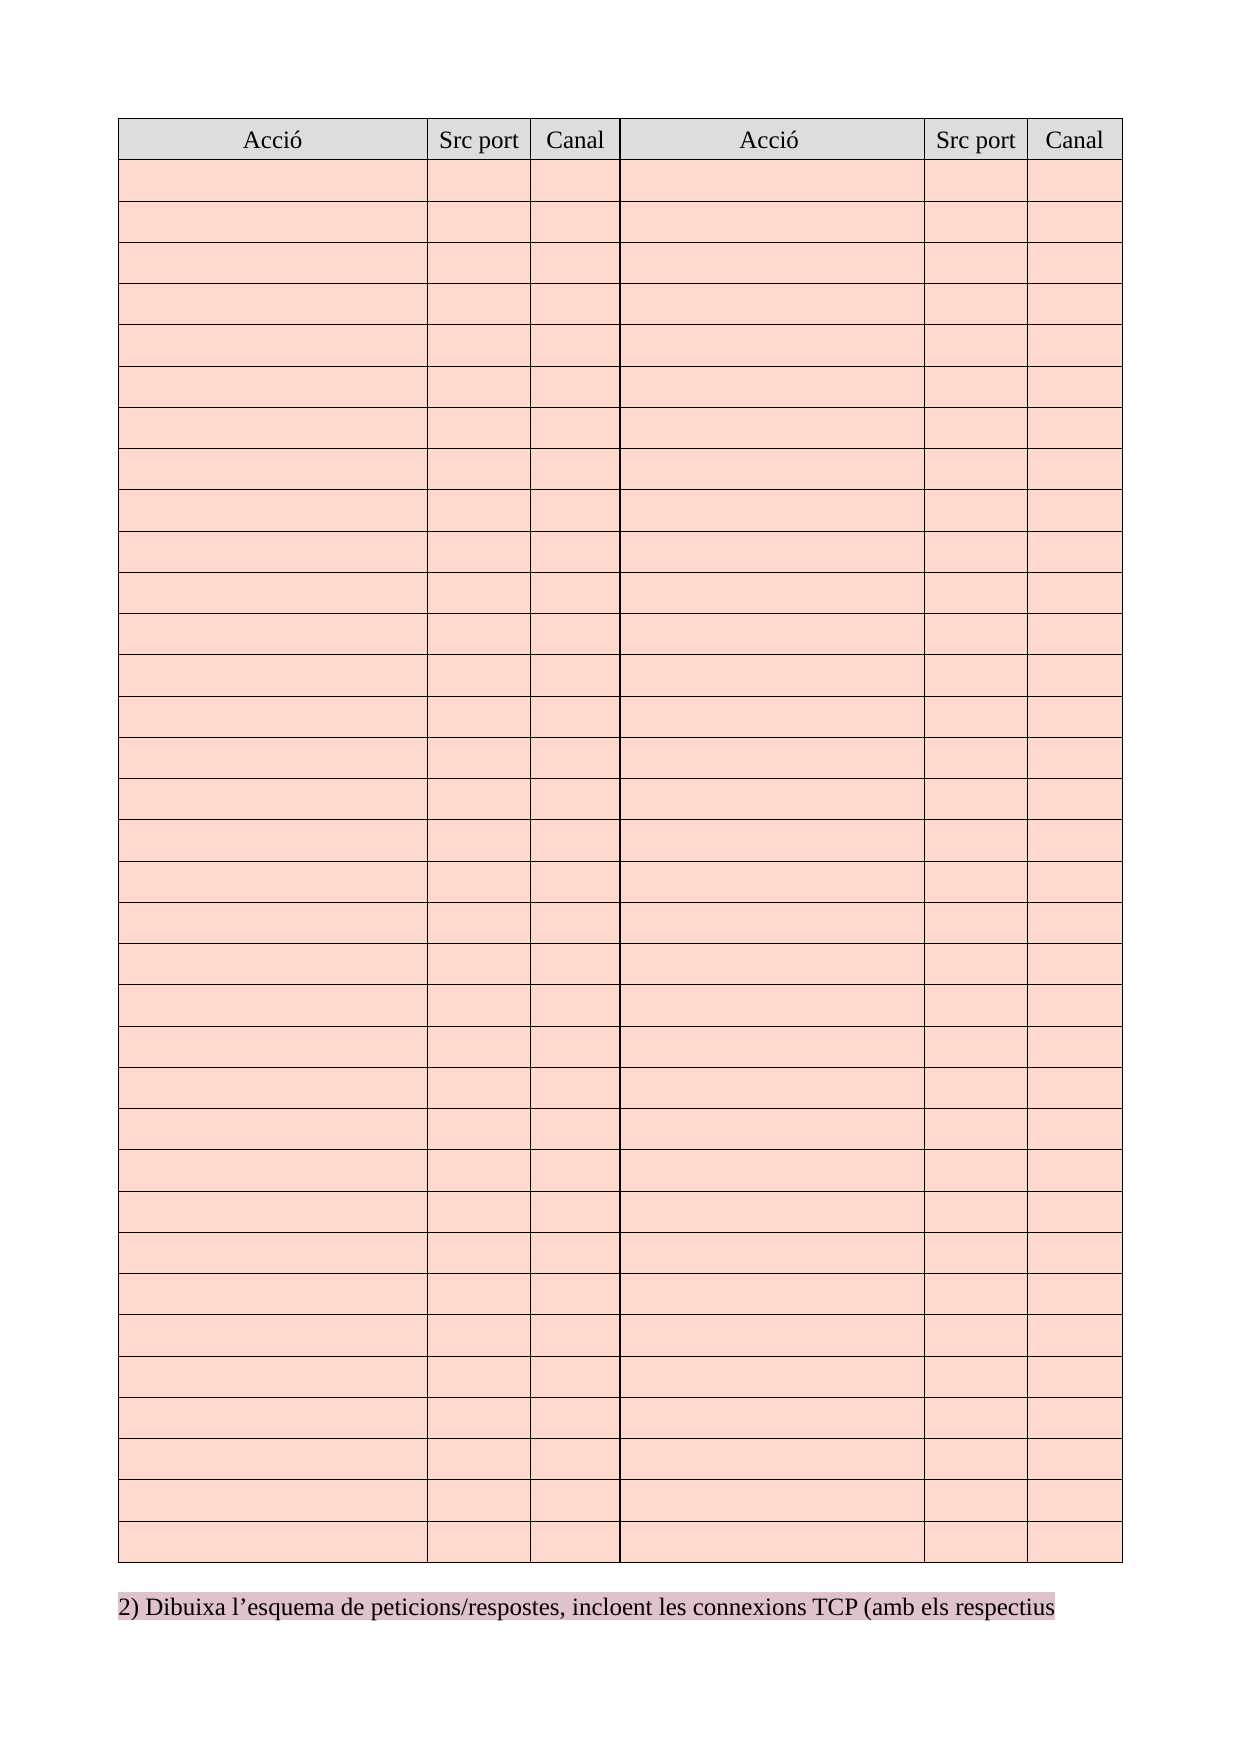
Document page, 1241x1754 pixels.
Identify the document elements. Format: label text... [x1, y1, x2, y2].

table_cell [428, 490, 530, 531]
table_cell [621, 614, 924, 654]
table_cell [925, 614, 1027, 654]
table_cell [531, 614, 619, 654]
table_cell [119, 1109, 427, 1149]
table_cell [1028, 1027, 1122, 1067]
table_cell [1028, 1233, 1122, 1273]
table_cell [531, 738, 619, 778]
table_cell [925, 738, 1027, 778]
table_cell [119, 284, 427, 324]
table_cell [925, 985, 1027, 1026]
table_cell [925, 862, 1027, 902]
table_cell [428, 985, 530, 1026]
table_cell [428, 1027, 530, 1067]
table_cell [531, 1109, 619, 1149]
table_cell [621, 1398, 924, 1438]
table_cell [1028, 325, 1122, 366]
table_cell [119, 325, 427, 366]
table_cell [428, 862, 530, 902]
table_cell [1028, 1192, 1122, 1232]
table_cell [531, 325, 619, 366]
table_cell [531, 1522, 619, 1562]
table_cell [621, 243, 924, 283]
table_cell [925, 325, 1027, 366]
table_cell [119, 490, 427, 531]
table_cell [119, 532, 427, 572]
table_cell [428, 779, 530, 819]
table_cell [925, 1109, 1027, 1149]
table_cell [1028, 1398, 1122, 1438]
table_cell [1028, 985, 1122, 1026]
table_cell [621, 490, 924, 531]
table_cell [621, 325, 924, 366]
table_cell [1028, 1439, 1122, 1479]
table_cell [1028, 1150, 1122, 1191]
table_cell [531, 1027, 619, 1067]
table_cell Src port [925, 119, 1027, 159]
table_cell [621, 202, 924, 242]
table_cell [621, 1109, 924, 1149]
table_cell Canal [1028, 119, 1122, 159]
table_cell [531, 1480, 619, 1521]
table_cell [531, 160, 619, 201]
table_cell [531, 1192, 619, 1232]
table_cell [428, 944, 530, 984]
table_cell [119, 408, 427, 448]
table_cell [1028, 1109, 1122, 1149]
table_cell [925, 202, 1027, 242]
table_cell [428, 655, 530, 696]
table_cell [428, 1315, 530, 1356]
table_cell [119, 449, 427, 489]
table_cell [621, 820, 924, 861]
table_cell [531, 1233, 619, 1273]
table_cell [621, 1274, 924, 1314]
table_cell [428, 449, 530, 489]
table_cell [119, 160, 427, 201]
table_cell [1028, 738, 1122, 778]
table_cell [428, 1439, 530, 1479]
table_cell [925, 490, 1027, 531]
table_cell [1028, 449, 1122, 489]
table_cell [119, 202, 427, 242]
table_cell [1028, 160, 1122, 201]
table_cell [428, 284, 530, 324]
table_cell [119, 1315, 427, 1356]
table_cell [1028, 1357, 1122, 1397]
table_cell [531, 490, 619, 531]
table_cell Canal [531, 119, 619, 159]
table_cell [925, 1522, 1027, 1562]
table_cell [621, 1150, 924, 1191]
table_cell [428, 202, 530, 242]
table_cell [531, 779, 619, 819]
table_cell [119, 985, 427, 1026]
table_cell [925, 1480, 1027, 1521]
table_cell [1028, 779, 1122, 819]
table_cell [925, 944, 1027, 984]
table_cell [428, 1192, 530, 1232]
table_cell [925, 1274, 1027, 1314]
table_cell [1028, 1522, 1122, 1562]
table_cell Acció [621, 119, 924, 159]
table_cell [621, 738, 924, 778]
table_cell [428, 738, 530, 778]
table_cell [119, 367, 427, 407]
table_cell [119, 1522, 427, 1562]
table_cell [531, 944, 619, 984]
table_cell [428, 367, 530, 407]
table_cell [531, 697, 619, 737]
table_cell [621, 944, 924, 984]
table_cell [119, 1439, 427, 1479]
table_cell [428, 1150, 530, 1191]
table_cell [531, 1357, 619, 1397]
table_cell [621, 1357, 924, 1397]
table_cell [925, 1150, 1027, 1191]
table_cell Src port [428, 119, 530, 159]
table_cell [621, 1027, 924, 1067]
table_cell [428, 697, 530, 737]
table_cell [428, 1274, 530, 1314]
table_cell [531, 408, 619, 448]
table_cell [925, 1398, 1027, 1438]
table_cell [621, 1480, 924, 1521]
table_cell [925, 903, 1027, 943]
table_cell [925, 1027, 1027, 1067]
table_cell [1028, 573, 1122, 613]
table_cell [925, 284, 1027, 324]
table_cell [119, 1192, 427, 1232]
table_cell [1028, 862, 1122, 902]
table_cell [119, 779, 427, 819]
table_cell [621, 408, 924, 448]
table_cell [119, 1068, 427, 1108]
table_cell [925, 1233, 1027, 1273]
table_cell [925, 1357, 1027, 1397]
table_cell [531, 903, 619, 943]
table_cell [119, 903, 427, 943]
table_cell [119, 573, 427, 613]
table_cell [428, 532, 530, 572]
table_cell [119, 655, 427, 696]
table_cell [428, 820, 530, 861]
table_cell [531, 820, 619, 861]
table_cell [1028, 820, 1122, 861]
table_cell [531, 573, 619, 613]
table_cell [1028, 1480, 1122, 1521]
table_cell [531, 862, 619, 902]
table_cell [531, 1315, 619, 1356]
table_cell [531, 449, 619, 489]
table_cell [428, 1480, 530, 1521]
table_cell [925, 1315, 1027, 1356]
table_cell [621, 862, 924, 902]
table_cell [531, 532, 619, 572]
table_cell [1028, 944, 1122, 984]
table_cell [925, 779, 1027, 819]
table_cell [925, 655, 1027, 696]
table_cell [119, 738, 427, 778]
table_cell [119, 1150, 427, 1191]
table_cell [621, 1522, 924, 1562]
table_cell [531, 1274, 619, 1314]
table_cell [1028, 1315, 1122, 1356]
table_cell [1028, 1068, 1122, 1108]
table_cell [1028, 243, 1122, 283]
table_cell [531, 1439, 619, 1479]
table_cell [1028, 490, 1122, 531]
table_cell [1028, 655, 1122, 696]
table_cell [925, 1439, 1027, 1479]
table_cell [621, 573, 924, 613]
table_cell [119, 944, 427, 984]
table_cell [621, 532, 924, 572]
table_cell [621, 985, 924, 1026]
table_cell [621, 1192, 924, 1232]
table_cell [1028, 532, 1122, 572]
table_cell [531, 985, 619, 1026]
table_cell [1028, 367, 1122, 407]
table_cell [428, 1522, 530, 1562]
table_cell [621, 697, 924, 737]
table_cell [621, 1233, 924, 1273]
table_cell [1028, 1274, 1122, 1314]
table_cell [428, 408, 530, 448]
table_cell [621, 1068, 924, 1108]
table_cell [621, 1315, 924, 1356]
table_cell Acció [119, 119, 427, 159]
table_cell [119, 697, 427, 737]
table_cell [1028, 202, 1122, 242]
table_cell [531, 243, 619, 283]
table_cell [925, 820, 1027, 861]
table_cell [1028, 903, 1122, 943]
table_cell [621, 903, 924, 943]
table_cell [428, 1109, 530, 1149]
table_cell [621, 779, 924, 819]
text 2) Dibuixa l’esquema de peticions/respostes, incloent les connexions TCP (amb els respectius [118, 1592, 1122, 1620]
table_cell [119, 1233, 427, 1273]
table_cell [1028, 408, 1122, 448]
table_cell [531, 202, 619, 242]
table_cell [428, 1233, 530, 1273]
table_cell [531, 1068, 619, 1108]
table_cell [621, 449, 924, 489]
table_cell [119, 614, 427, 654]
table_cell [531, 1398, 619, 1438]
table_cell [621, 160, 924, 201]
table_cell [119, 820, 427, 861]
table_cell [428, 1398, 530, 1438]
table_cell [925, 1068, 1027, 1108]
table_cell [1028, 284, 1122, 324]
table_cell [428, 1068, 530, 1108]
table_cell [925, 1192, 1027, 1232]
table_cell [531, 367, 619, 407]
table_cell [621, 1439, 924, 1479]
table_cell [925, 449, 1027, 489]
table_cell [428, 160, 530, 201]
table_cell [119, 1274, 427, 1314]
table_cell [925, 697, 1027, 737]
table_cell [1028, 697, 1122, 737]
table_cell [428, 1357, 530, 1397]
table_cell [1028, 614, 1122, 654]
table_cell [119, 243, 427, 283]
table_cell [119, 1357, 427, 1397]
table_cell [621, 284, 924, 324]
table_cell [925, 573, 1027, 613]
table_cell [531, 1150, 619, 1191]
table_cell [621, 367, 924, 407]
table_cell [119, 1398, 427, 1438]
table_cell [925, 532, 1027, 572]
table_cell [531, 284, 619, 324]
table_cell [428, 573, 530, 613]
table_cell [925, 160, 1027, 201]
table_cell [428, 903, 530, 943]
table_cell [925, 243, 1027, 283]
table_cell [621, 655, 924, 696]
table_cell [119, 1480, 427, 1521]
table_cell [428, 614, 530, 654]
table_cell [531, 655, 619, 696]
table_cell [428, 243, 530, 283]
table_cell [119, 1027, 427, 1067]
table_cell [925, 408, 1027, 448]
table_cell [925, 367, 1027, 407]
table_cell [428, 325, 530, 366]
table_cell [119, 862, 427, 902]
